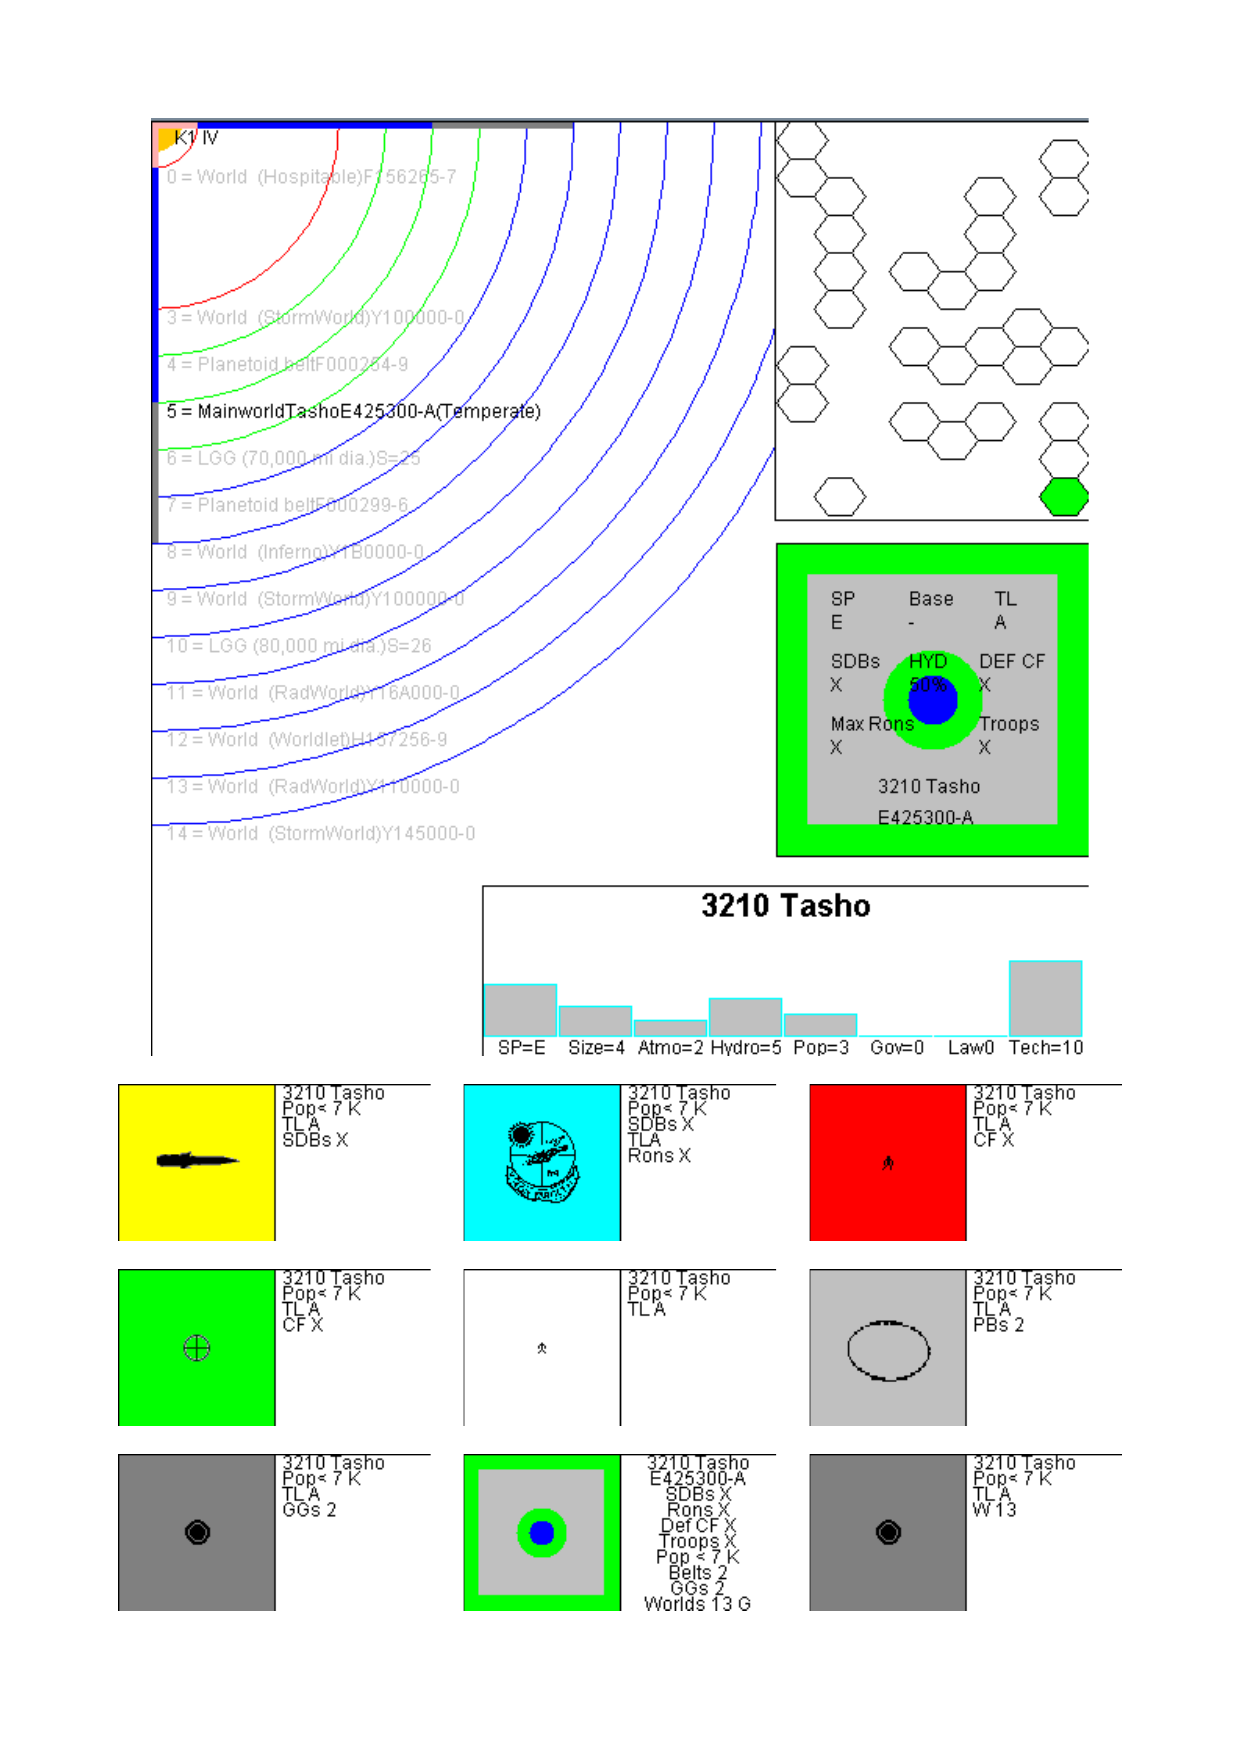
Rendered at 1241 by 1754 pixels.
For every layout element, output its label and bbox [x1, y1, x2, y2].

picture [463, 1269, 777, 1426]
picture [809, 1269, 1122, 1426]
picture [809, 1454, 1122, 1611]
picture [809, 1084, 1122, 1241]
picture [463, 1084, 777, 1241]
picture [463, 1454, 777, 1611]
picture [118, 1269, 431, 1426]
picture [118, 1454, 431, 1611]
picture [151, 118, 1089, 1056]
picture [118, 1084, 431, 1241]
